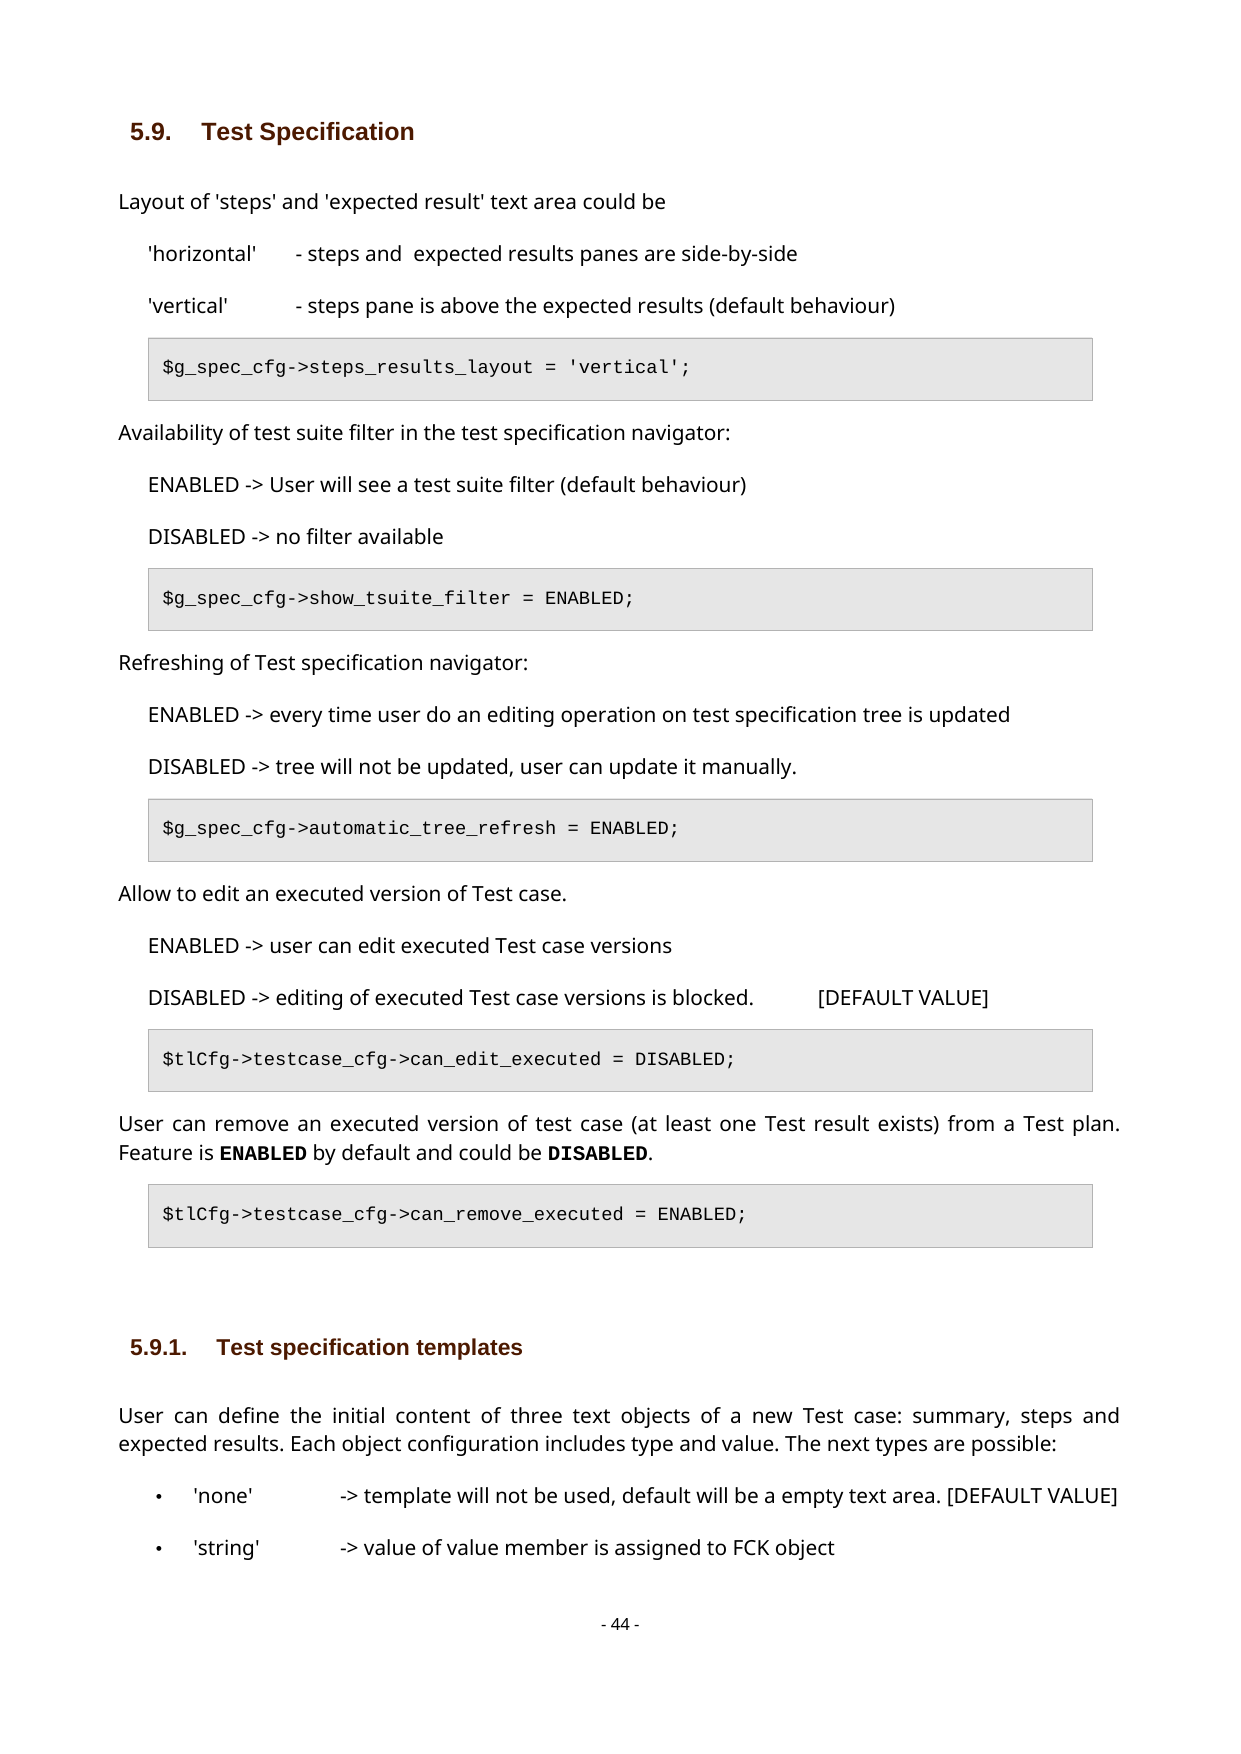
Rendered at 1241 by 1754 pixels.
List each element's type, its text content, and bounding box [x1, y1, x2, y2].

text ENABLED -> user can edit executed Test case versions [148, 931, 1122, 959]
text Availability of test suite filter in the test specification navigator: [118, 418, 1122, 446]
text Allow to edit an executed version of Test case. [118, 879, 1122, 907]
text User can remove an executed version of test case (at least one Test result exists) from a Test plan. Feature is ENABLED by default and could be DISABLED. [118, 1109, 1122, 1166]
text $tlCfg->testcase_cfg->can_edit_executed = DISABLED; [149, 1030, 1092, 1091]
text $g_spec_cfg->automatic_tree_refresh = ENABLED; [149, 800, 1092, 861]
text $g_spec_cfg->steps_results_layout = 'vertical'; [149, 339, 1092, 400]
text 'horizontal' - steps and expected results panes are side-by-side [148, 239, 1122, 268]
text User can define the initial content of three text objects of a new Test case: summary, steps and expected results. Each object configuration includes type and value. The next types are possible: [118, 1401, 1122, 1458]
text $tlCfg->testcase_cfg->can_remove_executed = ENABLED; [149, 1185, 1092, 1247]
subtitle Test Specification [130, 118, 1110, 146]
subtitle Test specification templates [130, 1334, 1110, 1360]
text DISABLED -> editing of executed Test case versions is blocked. [DEFAULT VALUE] [148, 983, 1122, 1011]
text DISABLED -> tree will not be updated, user can update it manually. [148, 752, 1122, 781]
text ENABLED -> every time user do an editing operation on test specification tree is updated [148, 700, 1122, 729]
list 'string' -> value of value member is assigned to FCK object [156, 1533, 1122, 1562]
text ENABLED -> User will see a test suite filter (default behaviour) [148, 470, 1122, 498]
text Layout of 'steps' and 'expected result' text area could be [118, 187, 1122, 216]
text Refreshing of Test specification navigator: [118, 648, 1122, 677]
text 'vertical' - steps pane is above the expected results (default behaviour) [148, 291, 1122, 320]
text DISABLED -> no filter available [148, 522, 1122, 550]
list 'none' -> template will not be used, default will be a empty text area. [DEFAULT VALUE] [156, 1481, 1122, 1510]
text $g_spec_cfg->show_tsuite_filter = ENABLED; [149, 569, 1092, 630]
